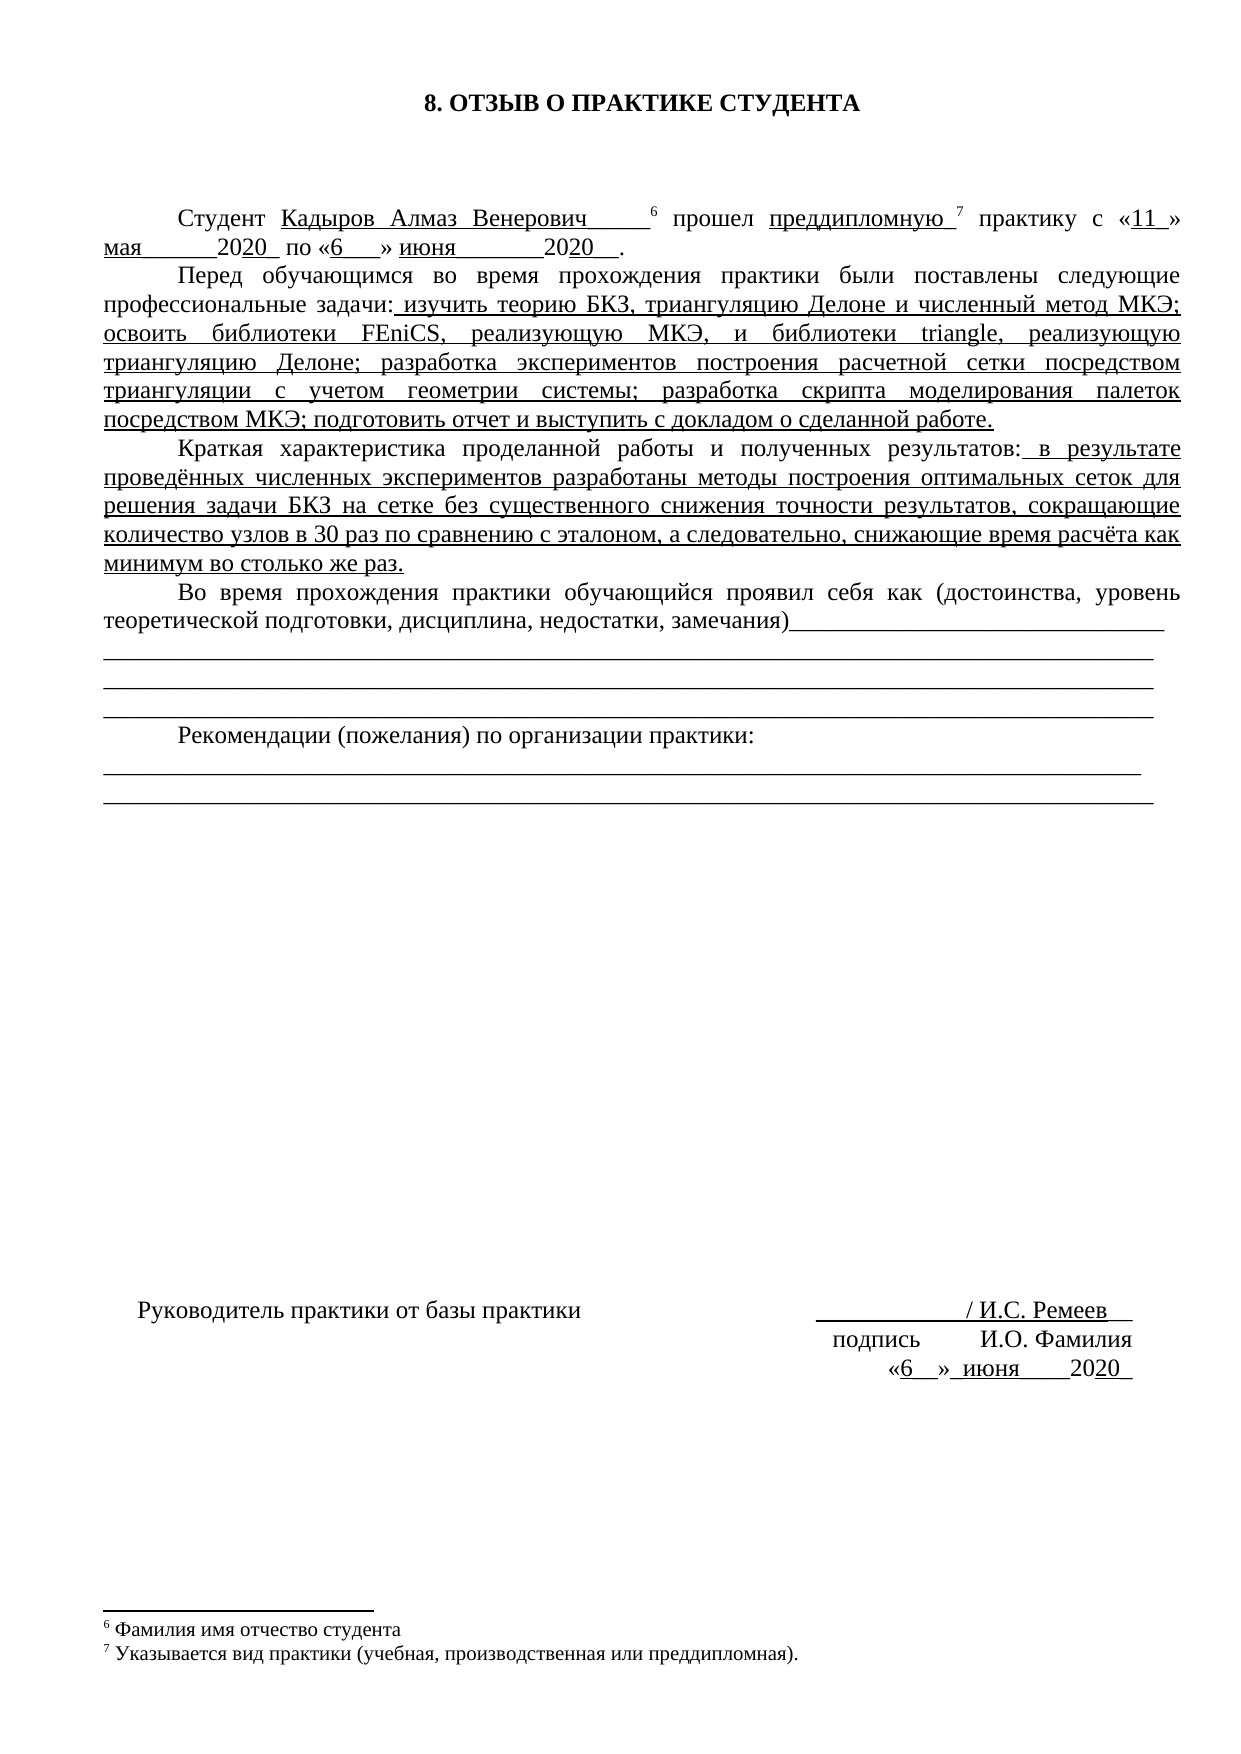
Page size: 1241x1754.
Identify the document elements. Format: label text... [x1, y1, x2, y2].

table_header ____________/ И.С. Ремеев__ подпись И.О. Фамилия «6__»_июня____2020_ [606, 1295, 1143, 1384]
table_header Руководитель практики от базы практики [126, 1295, 606, 1384]
text посредством МКЭ; подготовить отчет и выступить с докладом о сделанной работе. [103, 401, 1181, 433]
text ____________________________________________________________________________________ [103, 778, 1181, 807]
text ____________________________________________________________________________________ [103, 663, 1181, 692]
table_header [1155, 1295, 1179, 1384]
text 8. ОТЗЫВ О ПРАКТИКЕ СТУДЕНТА [103, 88, 1181, 117]
text Фамилия имя отчество студента [103, 1617, 1181, 1641]
text ____________________________________________________________________________________ [103, 692, 1181, 720]
text Перед обучающимся во время прохождения практики были поставлены следующие профессиональные задачи: изучить теорию БКЗ, триангуляцию Делоне и численный метод МКЭ; освоить библиотеки FEniCS, реализующую МКЭ, и библиотеки triangle, реализующую [103, 260, 1181, 343]
text решения задачи БКЗ на сетке без существенного снижения точности результатов, сокращающие [103, 488, 1181, 515]
text ____________________________________________________________________________________ [103, 634, 1181, 663]
text ___________________________________________________________________________________ [103, 749, 1181, 778]
text триангуляции с учетом геометрии системы; разработка скрипта моделирования палеток [103, 373, 1181, 400]
text минимум во столько же раз. [103, 545, 1181, 577]
table_header [1143, 1295, 1154, 1384]
text количество узлов в 30 раз по сравнению с эталоном, а следовательно, снижающие время расчёта как [103, 516, 1181, 544]
text Во время прохождения практики обучающийся проявил себя как (достоинства, уровень теоретической подготовки, дисциплина, недостатки, замечания)______________________________ [103, 577, 1181, 634]
text Указывается вид практики (учебная, производственная или преддипломная). [103, 1641, 1181, 1665]
text триангуляцию Делоне; разработка экспериментов построения расчетной сетки посредством [103, 344, 1181, 372]
text Рекомендации (пожелания) по организации практики: [103, 720, 1181, 749]
text Студент Кадыров Алмаз Венерович_____ прошел преддипломную_ практику с «11_» мая______2020_ по «6___» июня_______2020__. [103, 203, 1181, 260]
table_header [103, 1295, 126, 1384]
text Краткая характеристика проделанной работы и полученных результатов: в результате проведённых численных экспериментов разработаны методы построения оптимальных сеток для [103, 433, 1181, 487]
